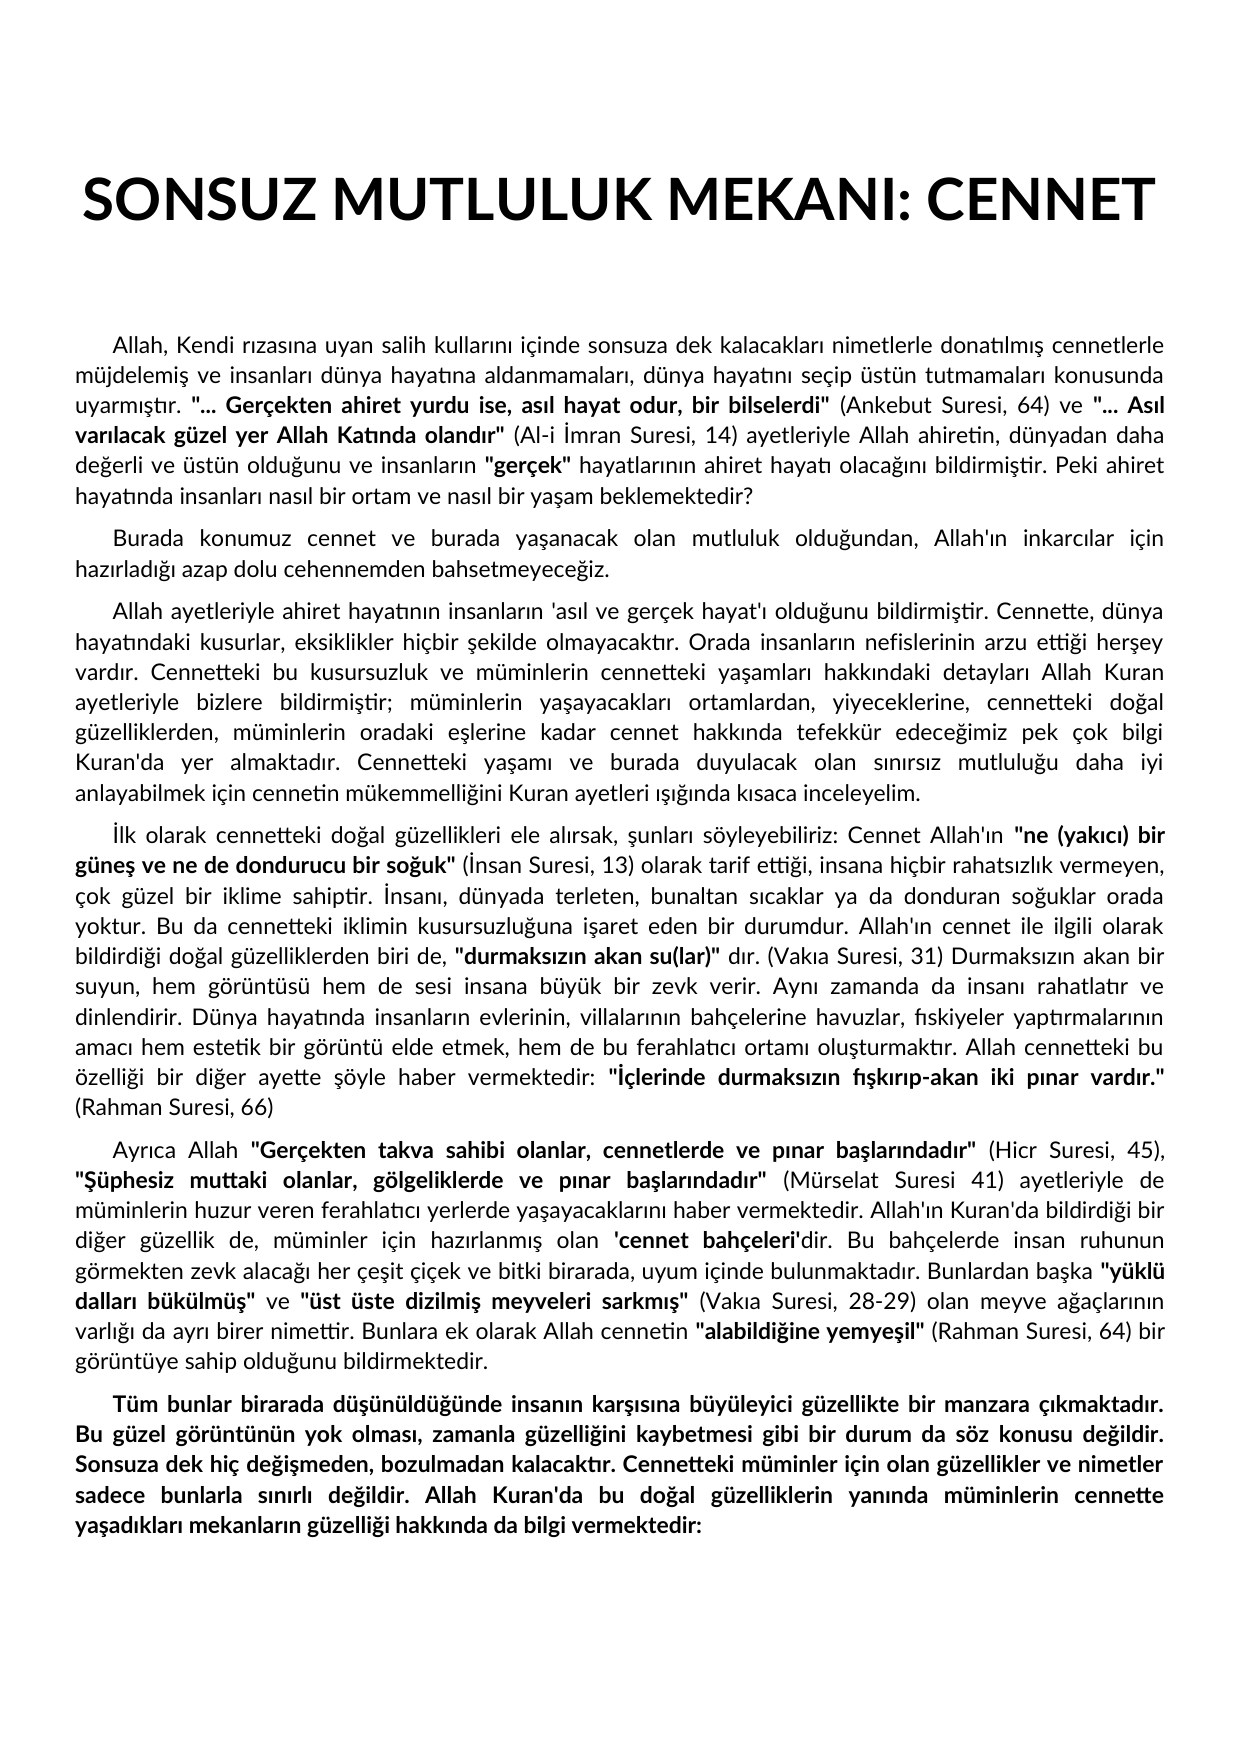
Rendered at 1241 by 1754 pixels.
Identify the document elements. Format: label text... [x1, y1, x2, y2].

text Tüm bunlar birarada düşünüldüğünde insanın karşısına büyüleyici güzellikte bir manzara çıkmaktadır. Bu güzel görüntünün yok olması, zamanla güzelliğini kaybetmesi gibi bir durum da söz konusu değildir. Sonsuza dek hiç değişmeden, bozulmadan kalacaktır. Cennetteki müminler için olan güzellikler ve nimetler sadece bunlarla sınırlı değildir. Allah Kuran'da bu doğal güzelliklerin yanında müminlerin cennette yaşadıkları mekanların güzelliği hakkında da bilgi vermektedir: [75, 1390, 1165, 1538]
text İlk olarak cennetteki doğal güzellikleri ele alırsak, şunları söyleyebiliriz: Cennet Allah'ın "ne (yakıcı) bir güneş ve ne de dondurucu bir soğuk" (İnsan Suresi, 13) olarak tarif ettiği, insana hiçbir rahatsızlık vermeyen, çok güzel bir iklime sahiptir. İnsanı, dünyada terleten, bunaltan sıcaklar ya da donduran soğuklar orada yoktur. Bu da cennetteki iklimin kusursuzluğuna işaret eden bir durumdur. Allah'ın cennet ile ilgili olarak bildirdiği doğal güzelliklerden biri de, "durmaksızın akan su(lar)" dır. (Vakıa Suresi, 31) Durmaksızın akan bir suyun, hem görüntüsü hem de sesi insana büyük bir zevk verir. Aynı zamanda da insanı rahatlatır ve dinlendirir. Dünya hayatında insanların evlerinin, villalarının bahçelerine havuzlar, fıskiyeler yaptırmalarının amacı hem estetik bir görüntü elde etmek, hem de bu ferahlatıcı ortamı oluşturmaktır. Allah cennetteki bu özelliği bir diğer ayette şöyle haber vermektedir: "İçlerinde durmaksızın fışkırıp-akan iki pınar vardır." (Rahman Suresi, 66) [75, 821, 1165, 1120]
text Allah ayetleriyle ahiret hayatının insanların 'asıl ve gerçek hayat'ı olduğunu bildirmiştir. Cennette, dünya hayatındaki kusurlar, eksiklikler hiçbir şekilde olmayacaktır. Orada insanların nefislerinin arzu ettiği herşey vardır. Cennetteki bu kusursuzluk ve müminlerin cennetteki yaşamları hakkındaki detayları Allah Kuran ayetleriyle bizlere bildirmiştir; müminlerin yaşayacakları ortamlardan, yiyeceklerine, cennetteki doğal güzelliklerden, müminlerin oradaki eşlerine kadar cennet hakkında tefekkür edeceğimiz pek çok bilgi Kuran'da yer almaktadır. Cennetteki yaşamı ve burada duyulacak olan sınırsız mutluluğu daha iyi anlayabilmek için cennetin mükemmelliğini Kuran ayetleri ışığında kısaca inceleyelim. [75, 597, 1165, 806]
text Ayrıca Allah "Gerçekten takva sahibi olanlar, cennetlerde ve pınar başlarındadır" (Hicr Suresi, 45), "Şüphesiz muttaki olanlar, gölgeliklerde ve pınar başlarındadır" (Mürselat Suresi 41) ayetleriyle de müminlerin huzur veren ferahlatıcı yerlerde yaşayacaklarını haber vermektedir. Allah'ın Kuran'da bildirdiği bir diğer güzellik de, müminler için hazırlanmış olan 'cennet bahçeleri'dir. Bu bahçelerde insan ruhunun görmekten zevk alacağı her çeşit çiçek ve bitki birarada, uyum içinde bulunmaktadır. Bunlardan başka "yüklü dalları bükülmüş" ve "üst üste dizilmiş meyveleri sarkmış" (Vakıa Suresi, 28-29) olan meyve ağaçlarının varlığı da ayrı birer nimettir. Bunlara ek olarak Allah cennetin "alabildiğine yemyeşil" (Rahman Suresi, 64) bir görüntüye sahip olduğunu bildirmektedir. [75, 1136, 1165, 1374]
subtitle SONSUZ MUTLULUK MEKANI: CENNET [75, 162, 1165, 232]
text Burada konumuz cennet ve burada yaşanacak olan mutluluk olduğundan, Allah'ın inkarcılar için hazırladığı azap dolu cehennemden bahsetmeyeceğiz. [75, 524, 1165, 582]
text Allah, Kendi rızasına uyan salih kullarını içinde sonsuza dek kalacakları nimetlerle donatılmış cennetlerle müjdelemiş ve insanları dünya hayatına aldanmamaları, dünya hayatını seçip üstün tutmamaları konusunda uyarmıştır. "... Gerçekten ahiret yurdu ise, asıl hayat odur, bir bilselerdi" (Ankebut Suresi, 64) ve "... Asıl varılacak güzel yer Allah Katında olandır" (Al-i İmran Suresi, 14) ayetleriyle Allah ahiretin, dünyadan daha değerli ve üstün olduğunu ve insanların "gerçek" hayatlarının ahiret hayatı olacağını bildirmiştir. Peki ahiret hayatında insanları nasıl bir ortam ve nasıl bir yaşam beklemektedir? [75, 330, 1165, 509]
